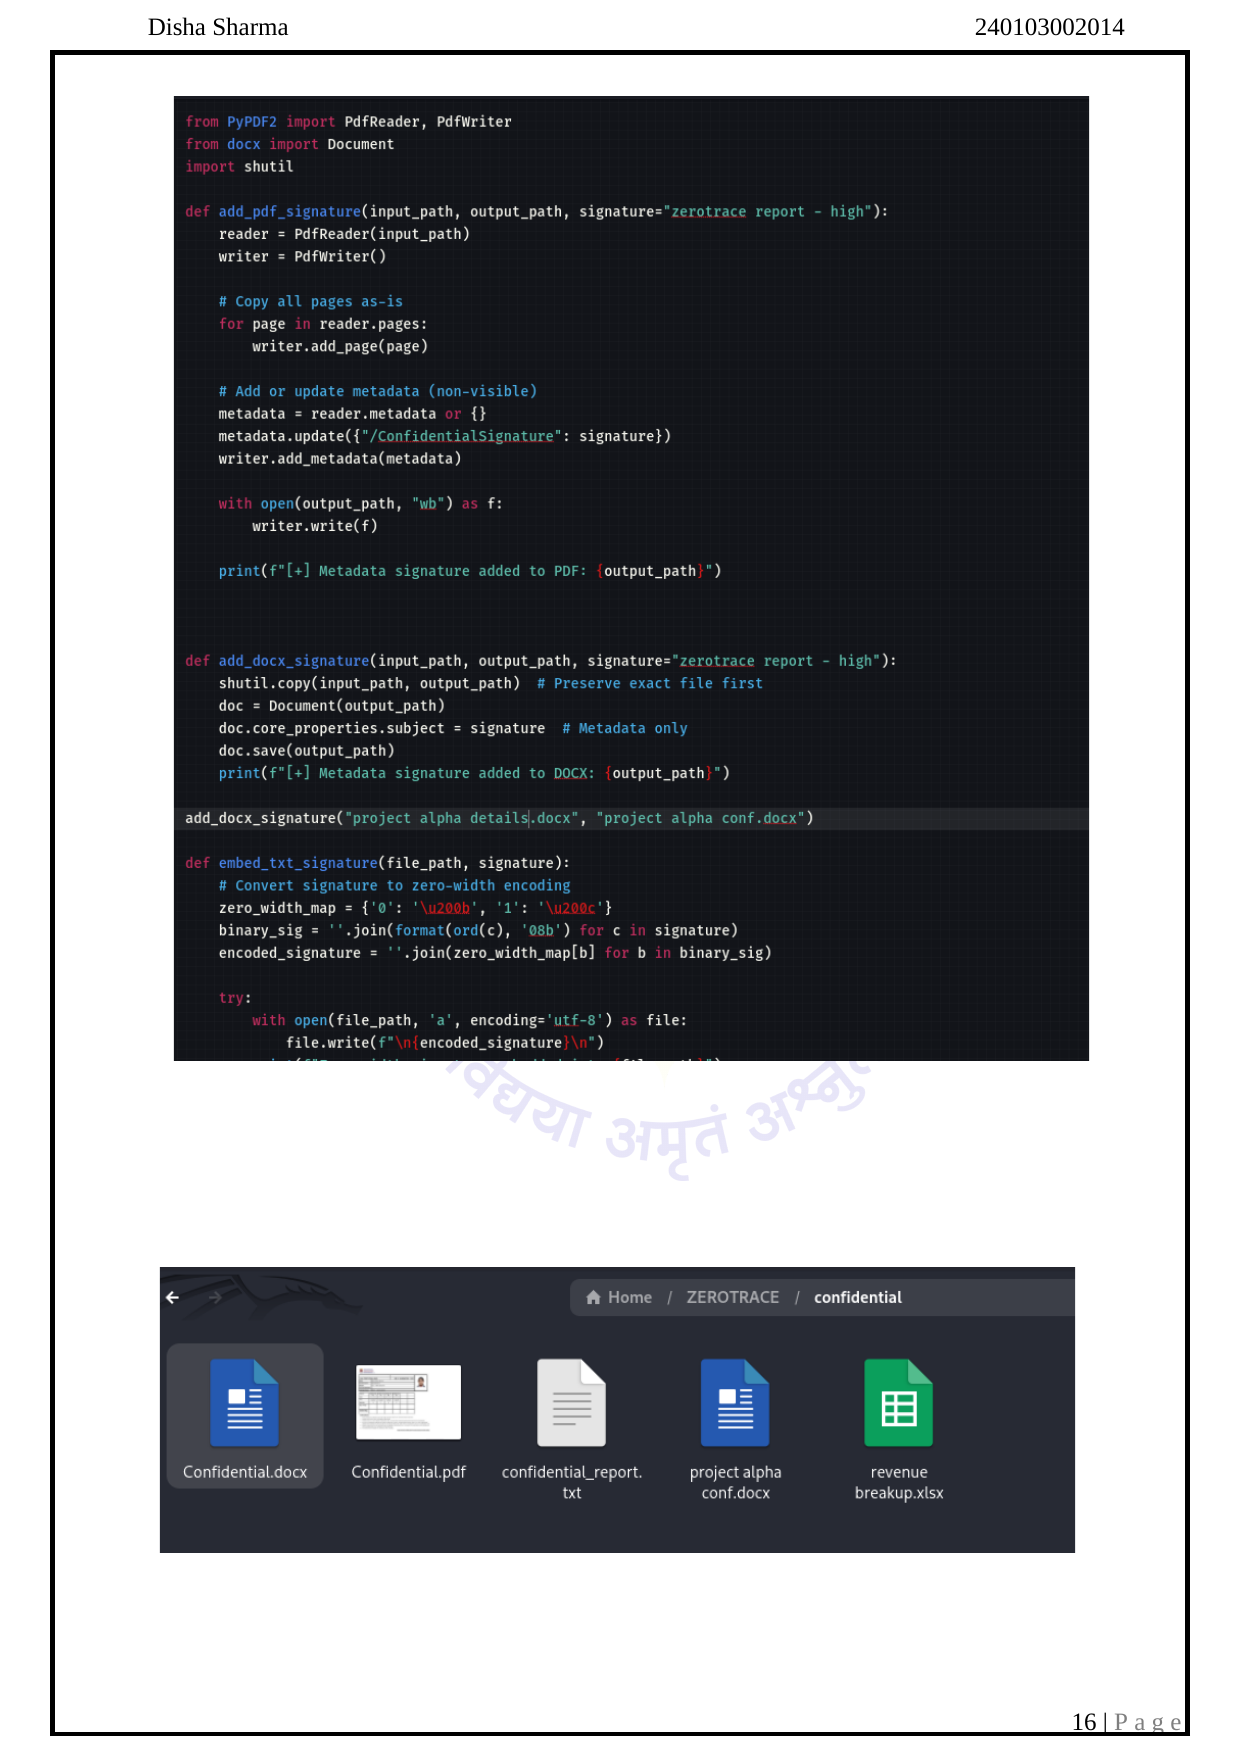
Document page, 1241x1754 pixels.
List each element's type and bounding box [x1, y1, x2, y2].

picture [173, 96, 1090, 1061]
picture [159, 1267, 1076, 1553]
